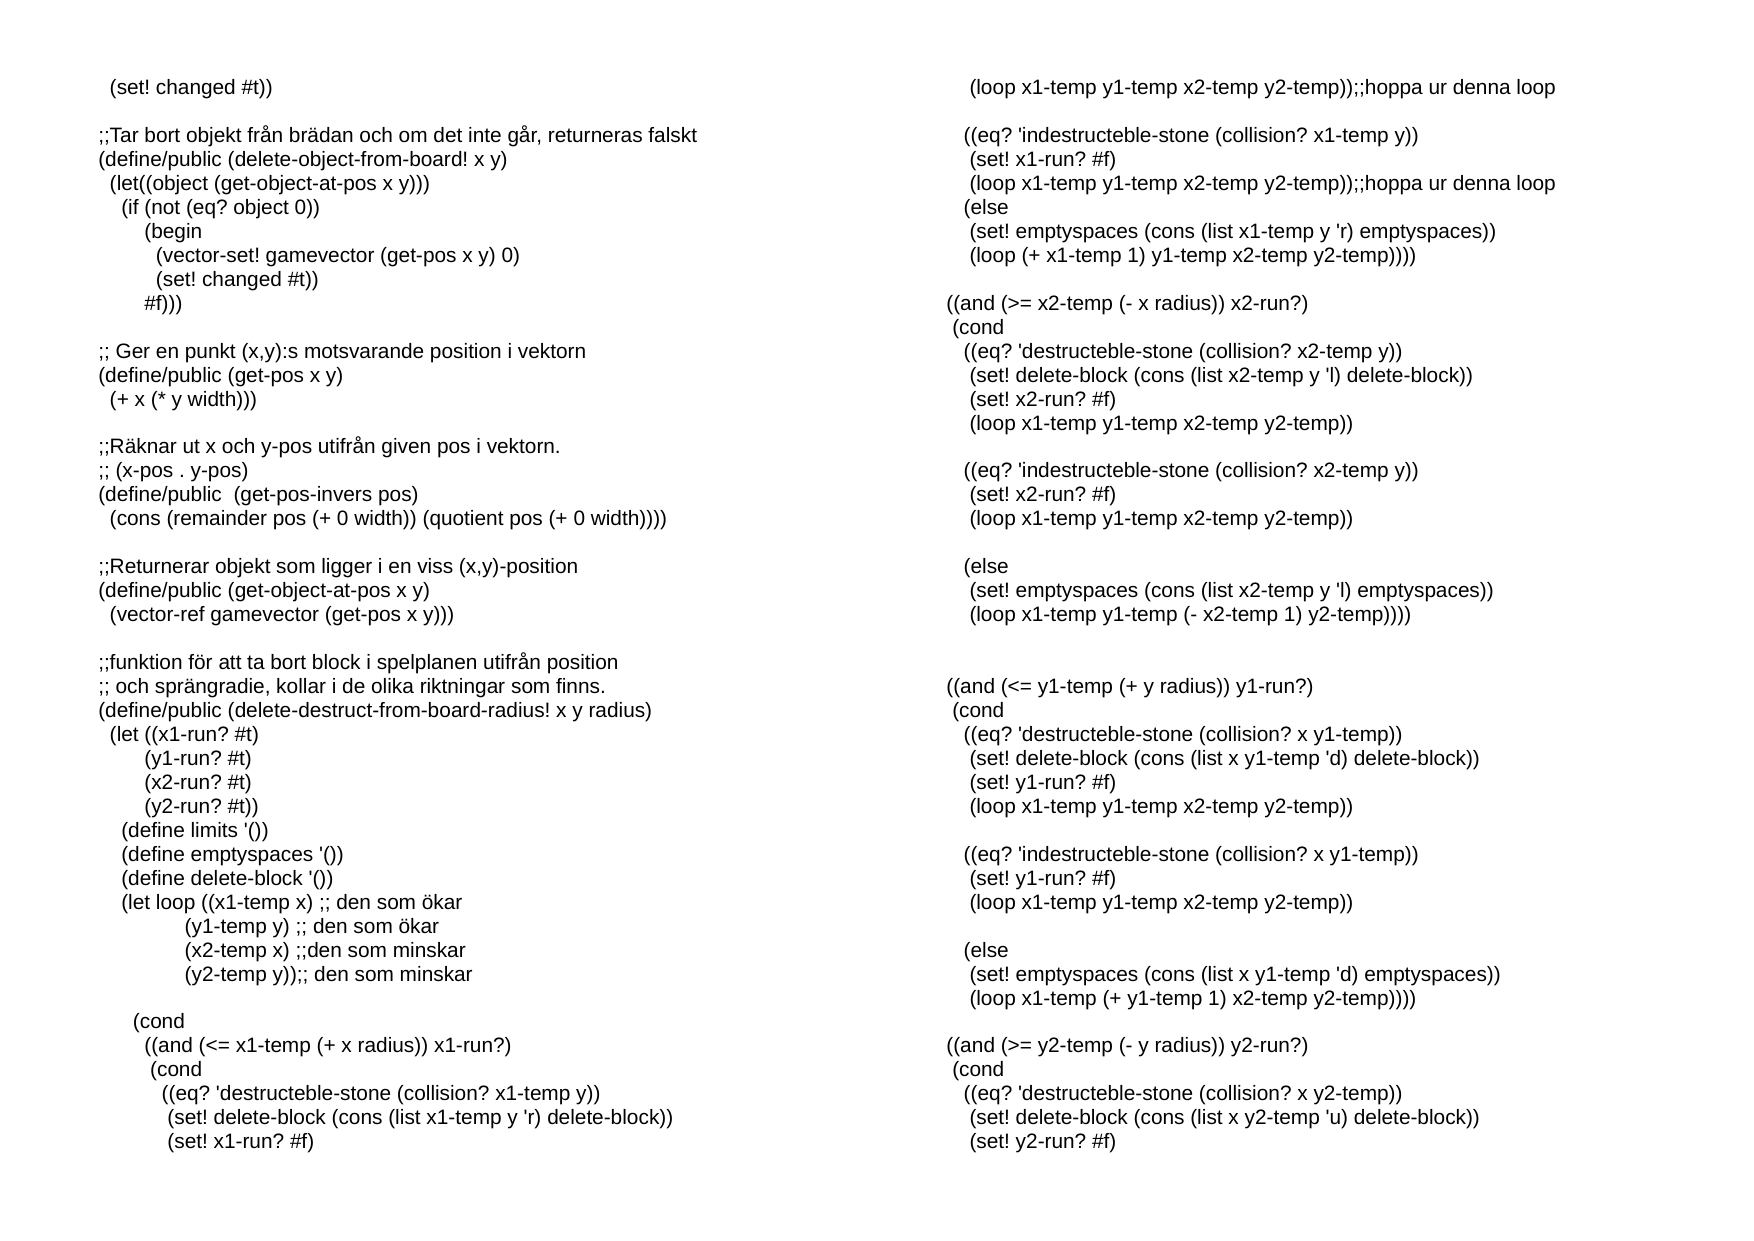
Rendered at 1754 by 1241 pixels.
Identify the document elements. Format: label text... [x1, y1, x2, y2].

text ((and (>= y2-temp (- y radius)) y2-run?) [877, 1033, 1679, 1057]
text (define delete-block '()) [75, 866, 877, 889]
text (if (not (eq? object 0)) [75, 195, 877, 219]
text (y2-temp y));; den som minskar [75, 961, 877, 985]
text (define/public (get-pos x y) [75, 362, 877, 386]
text (set! emptyspaces (cons (list x y1-temp 'd) emptyspaces)) [877, 961, 1679, 985]
text (define/public (delete-object-from-board! x y) [75, 147, 877, 171]
text ((eq? 'destructeble-stone (collision? x1-temp y)) [75, 1081, 877, 1105]
text (else [877, 195, 1679, 219]
text (loop x1-temp y1-temp x2-temp y2-temp));;hoppa ur denna loop [877, 75, 1679, 99]
text (define/public (get-object-at-pos x y) [75, 578, 877, 602]
text (cond [877, 698, 1679, 722]
text (y1-temp y) ;; den som ökar [75, 913, 877, 937]
text (define limits '()) [75, 818, 877, 842]
text (cond [877, 314, 1679, 338]
text (loop x1-temp y1-temp (- x2-temp 1) y2-temp)))) [877, 602, 1679, 626]
text (cons (remainder pos (+ 0 width)) (quotient pos (+ 0 width)))) [75, 506, 877, 530]
text (loop x1-temp (+ y1-temp 1) x2-temp y2-temp)))) [877, 985, 1679, 1009]
text ;;funktion för att ta bort block i spelplanen utifrån position [75, 650, 877, 674]
text ((and (>= x2-temp (- x radius)) x2-run?) [877, 291, 1679, 314]
text (loop x1-temp y1-temp x2-temp y2-temp)) [877, 794, 1679, 818]
text (else [877, 554, 1679, 578]
text (cond [877, 1057, 1679, 1081]
text (else [877, 937, 1679, 961]
text (set! delete-block (cons (list x1-temp y 'r) delete-block)) [75, 1105, 877, 1129]
text (define/public (get-pos-invers pos) [75, 482, 877, 506]
text ;;Räknar ut x och y-pos utifrån given pos i vektorn. [75, 434, 877, 458]
text (x2-temp x) ;;den som minskar [75, 937, 877, 961]
text (vector-ref gamevector (get-pos x y))) [75, 602, 877, 626]
text ;;Returnerar objekt som ligger i en viss (x,y)-position [75, 554, 877, 578]
text (y2-run? #t)) [75, 794, 877, 818]
text (set! x1-run? #f) [75, 1129, 877, 1153]
text ((and (<= y1-temp (+ y radius)) y1-run?) [877, 674, 1679, 698]
text ((eq? 'indestructeble-stone (collision? x2-temp y)) [877, 458, 1679, 482]
text (set! emptyspaces (cons (list x2-temp y 'l) emptyspaces)) [877, 578, 1679, 602]
text ;; (x-pos . y-pos) [75, 458, 877, 482]
text (x2-run? #t) [75, 770, 877, 794]
text (set! y2-run? #f) [877, 1129, 1679, 1153]
text ;; Ger en punkt (x,y):s motsvarande position i vektorn [75, 338, 877, 362]
text (set! changed #t)) [75, 267, 877, 291]
text ((eq? 'destructeble-stone (collision? x2-temp y)) [877, 338, 1679, 362]
text (loop x1-temp y1-temp x2-temp y2-temp)) [877, 410, 1679, 434]
text (set! delete-block (cons (list x y2-temp 'u) delete-block)) [877, 1105, 1679, 1129]
text (set! changed #t)) [75, 75, 877, 99]
text (loop x1-temp y1-temp x2-temp y2-temp)) [877, 889, 1679, 913]
text (set! x2-run? #f) [877, 386, 1679, 410]
text (set! emptyspaces (cons (list x1-temp y 'r) emptyspaces)) [877, 219, 1679, 243]
text (set! x2-run? #f) [877, 482, 1679, 506]
text ;; och sprängradie, kollar i de olika riktningar som finns. [75, 674, 877, 698]
text (set! delete-block (cons (list x y1-temp 'd) delete-block)) [877, 746, 1679, 770]
text #f))) [75, 291, 877, 314]
text (cond [75, 1009, 877, 1033]
text (let ((x1-run? #t) [75, 722, 877, 746]
text (vector-set! gamevector (get-pos x y) 0) [75, 243, 877, 267]
text (let((object (get-object-at-pos x y))) [75, 171, 877, 195]
text (loop x1-temp y1-temp x2-temp y2-temp)) [877, 506, 1679, 530]
text (let loop ((x1-temp x) ;; den som ökar [75, 889, 877, 913]
text (set! delete-block (cons (list x2-temp y 'l) delete-block)) [877, 362, 1679, 386]
text ((eq? 'destructeble-stone (collision? x y1-temp)) [877, 722, 1679, 746]
text (cond [75, 1057, 877, 1081]
text ((and (<= x1-temp (+ x radius)) x1-run?) [75, 1033, 877, 1057]
text ((eq? 'destructeble-stone (collision? x y2-temp)) [877, 1081, 1679, 1105]
text (define/public (delete-destruct-from-board-radius! x y radius) [75, 698, 877, 722]
text (define emptyspaces '()) [75, 842, 877, 866]
text ((eq? 'indestructeble-stone (collision? x y1-temp)) [877, 842, 1679, 866]
text (set! y1-run? #f) [877, 770, 1679, 794]
text ((eq? 'indestructeble-stone (collision? x1-temp y)) [877, 123, 1679, 147]
text ;;Tar bort objekt från brädan och om det inte går, returneras falskt [75, 123, 877, 147]
text (begin [75, 219, 877, 243]
text (y1-run? #t) [75, 746, 877, 770]
text (loop (+ x1-temp 1) y1-temp x2-temp y2-temp)))) [877, 243, 1679, 267]
text (set! y1-run? #f) [877, 866, 1679, 889]
text (set! x1-run? #f) [877, 147, 1679, 171]
text (loop x1-temp y1-temp x2-temp y2-temp));;hoppa ur denna loop [877, 171, 1679, 195]
text (+ x (* y width))) [75, 386, 877, 410]
